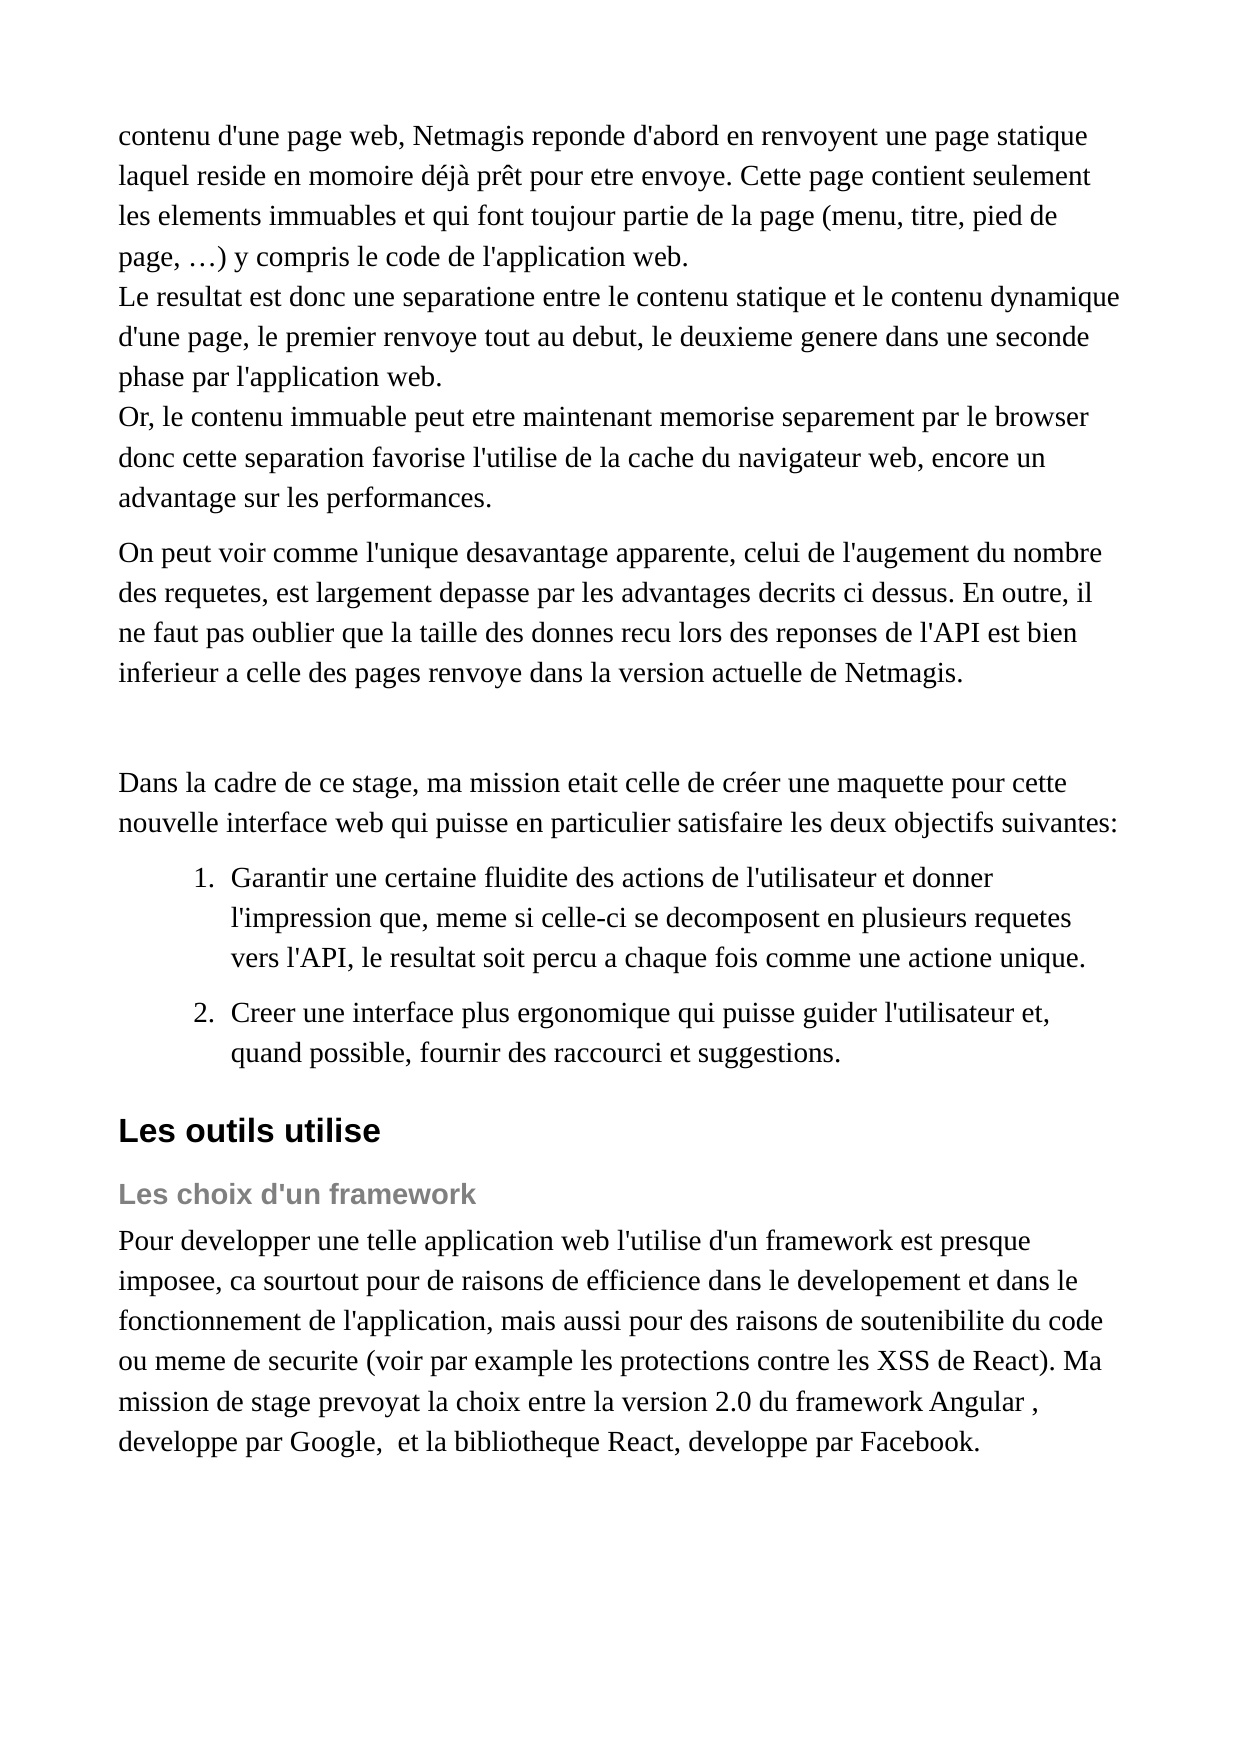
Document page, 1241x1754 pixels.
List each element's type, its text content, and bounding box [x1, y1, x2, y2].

list Garantir une certaine fluidite des actions de l'utilisateur et donner l'impression que, meme si celle-ci se decomposent en plusieurs requetes vers l'API, le resultat soit percu a chaque fois comme une actione unique. [193, 860, 1122, 974]
text Pour developper une telle application web l'utilise d'un framework est presque imposee, ca sourtout pour de raisons de efficience dans le developement et dans le fonctionnement de l'application, mais aussi pour des raisons de soutenibilite du code ou meme de securite (voir par example les protections contre les XSS de React). Ma mission de stage prevoyat la choix entre la version 2.0 du framework Angular , developpe par Google, et la bibliotheque React, developpe par Facebook. [118, 1223, 1122, 1457]
subtitle Les choix d'un framework [118, 1177, 1122, 1210]
text contenu d'une page web, Netmagis reponde d'abord en renvoyent une page statique laquel reside en momoire déjà prêt pour etre envoye. Cette page contient seulement les elements immuables et qui font toujour partie de la page (menu, titre, pied de page, …) y compris le code de l'application web. Le resultat est donc une separatione entre le contenu statique et le contenu dynamique d'une page, le premier renvoye tout au debut, le deuxieme genere dans une seconde phase par l'application web. Or, le contenu immuable peut etre maintenant memorise separement par le browser donc cette separation favorise l'utilise de la cache du navigateur web, encore un advantage sur les performances. [118, 118, 1122, 513]
text Dans la cadre de ce stage, ma mission etait celle de créer une maquette pour cette nouvelle interface web qui puisse en particulier satisfaire les deux objectifs suivantes: [118, 765, 1122, 839]
text On peut voir comme l'unique desavantage apparente, celui de l'augement du nombre des requetes, est largement depasse par les advantages decrits ci dessus. En outre, il ne faut pas oublier que la taille des donnes recu lors des reponses de l'API est bien inferieur a celle des pages renvoye dans la version actuelle de Netmagis. [118, 535, 1122, 689]
subtitle Les outils utilise [118, 1111, 1122, 1150]
list Creer une interface plus ergonomique qui puisse guider l'utilisateur et, quand possible, fournir des raccourci et suggestions. [193, 995, 1122, 1069]
